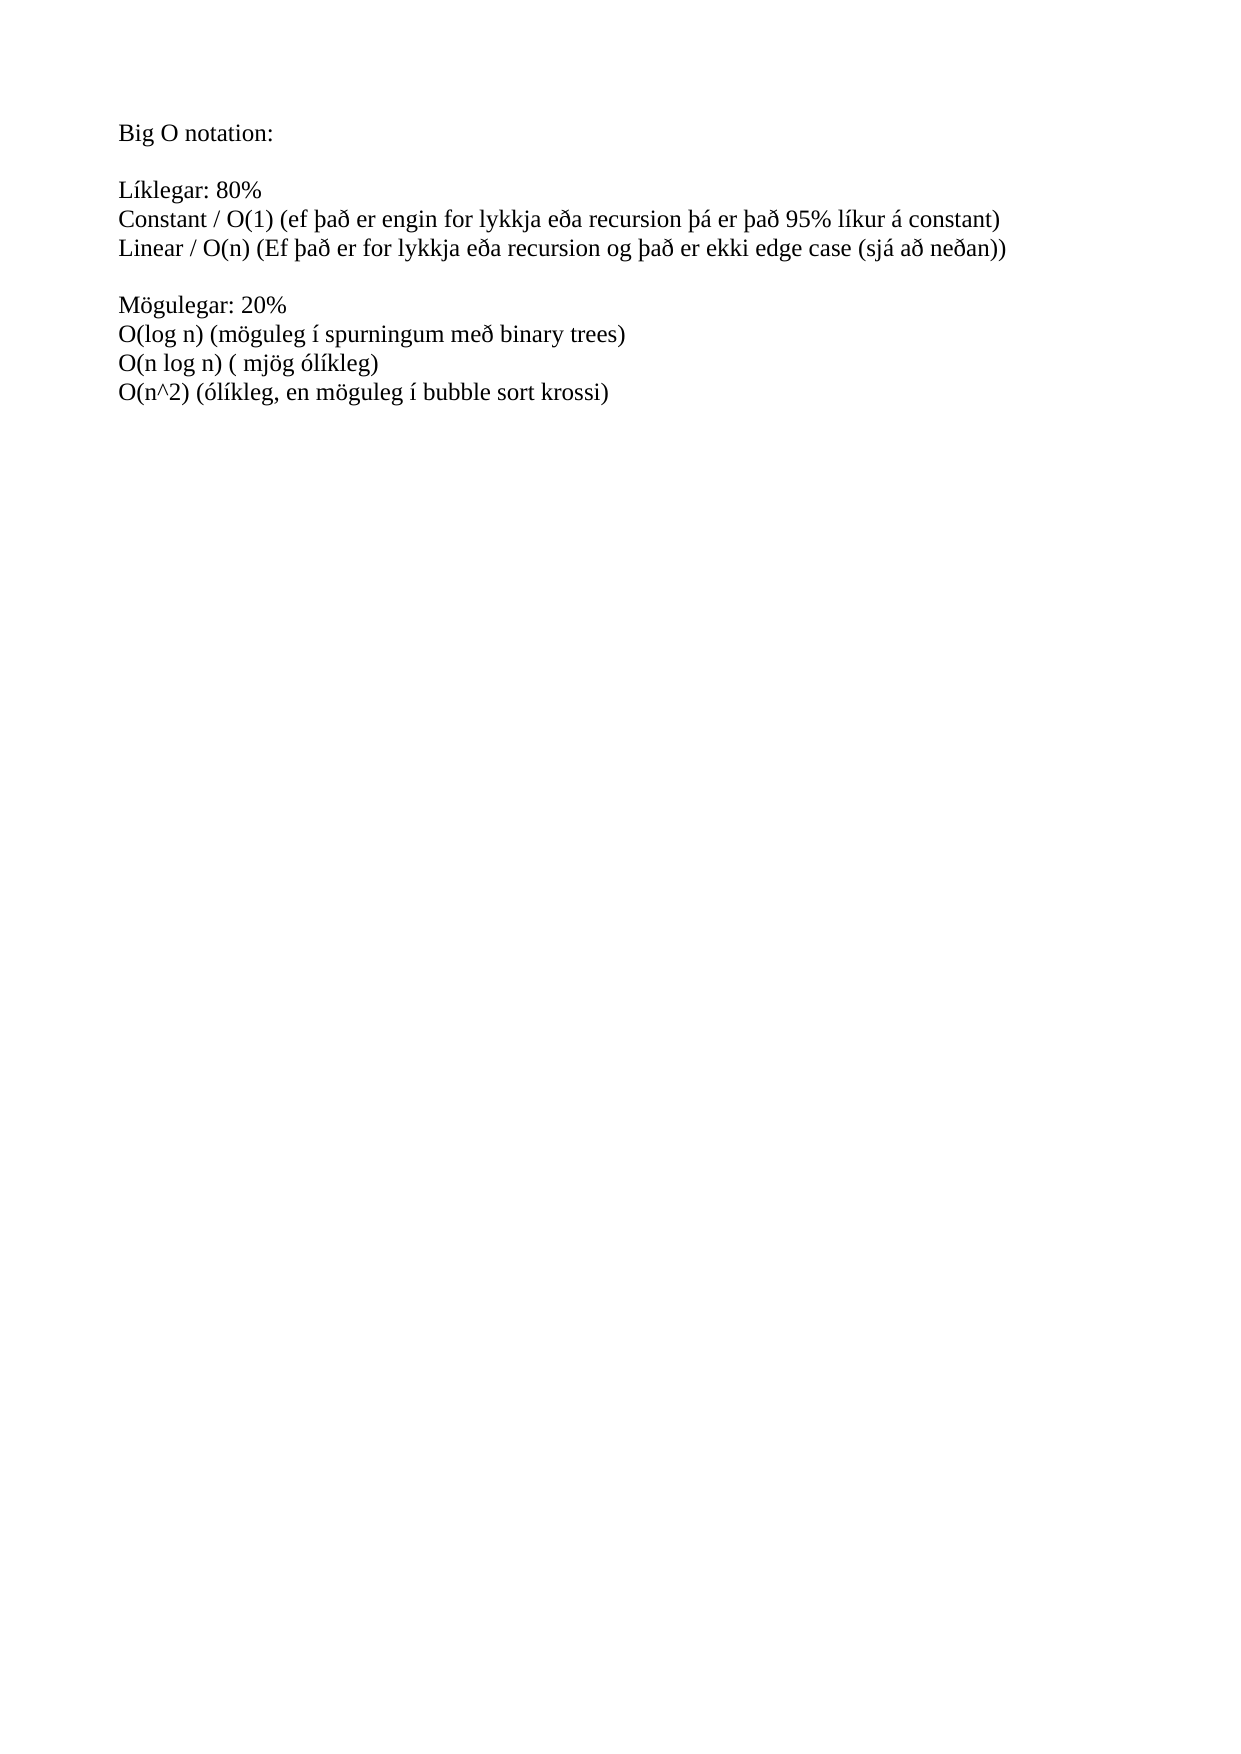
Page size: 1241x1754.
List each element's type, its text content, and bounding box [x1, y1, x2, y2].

text O(log n) (möguleg í spurningum með binary trees) [118, 319, 1122, 348]
text Mögulegar: 20% [118, 291, 1122, 319]
text O(n log n) ( mjög ólíkleg) [118, 348, 1122, 377]
text O(n^2) (ólíkleg, en möguleg í bubble sort krossi) [118, 377, 1122, 406]
text Linear / O(n) (Ef það er for lykkja eða recursion og það er ekki edge case (sjá að neðan)) [118, 233, 1122, 262]
text Constant / O(1) (ef það er engin for lykkja eða recursion þá er það 95% líkur á constant) [118, 204, 1122, 233]
text Líklegar: 80% [118, 176, 1122, 204]
text Big O notation: [118, 118, 1122, 147]
